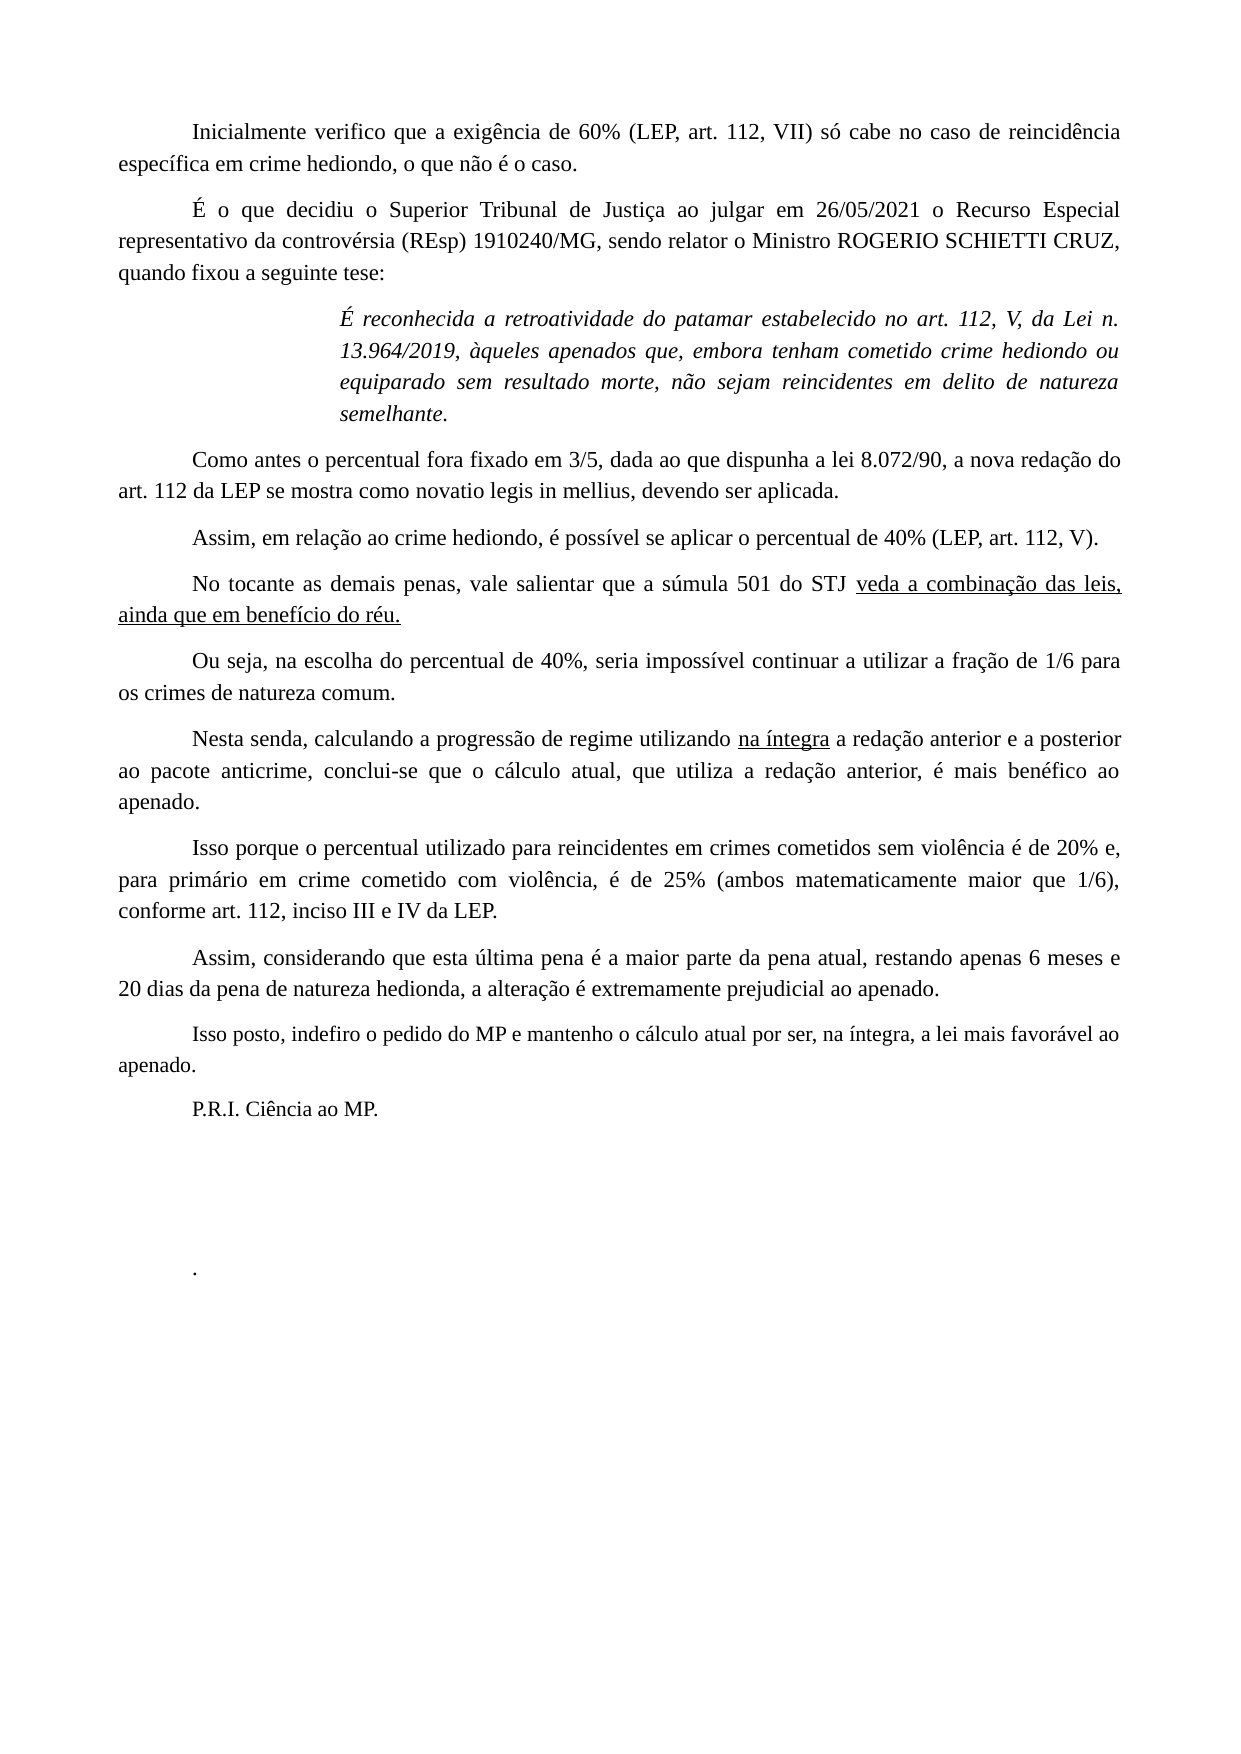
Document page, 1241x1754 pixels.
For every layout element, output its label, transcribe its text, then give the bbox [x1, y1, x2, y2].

text Inicialmente verifico que a exigência de 60% (LEP, art. 112, VII) só cabe no caso de reincidência específica em crime hediondo, o que não é o caso. [118, 118, 1122, 176]
text . [118, 1253, 1122, 1280]
text Isso porque o percentual utilizado para reincidentes em crimes cometidos sem violência é de 20% e, para primário em crime cometido com violência, é de 25% (ambos matematicamente maior que 1/6), conforme art. 112, inciso III e IV da LEP. [118, 834, 1122, 924]
text Assim, em relação ao crime hediondo, é possível se aplicar o percentual de 40% (LEP, art. 112, V). [118, 524, 1122, 550]
text P.R.I. Ciência ao MP. [118, 1096, 1122, 1122]
text É o que decidiu o Superior Tribunal de Justiça ao julgar em 26/05/2021 o Recurso Especial representativo da controvérsia (REsp) 1910240/MG, sendo relator o Ministro ROGERIO SCHIETTI CRUZ, quando fixou a seguinte tese: [118, 196, 1122, 285]
text Assim, considerando que esta última pena é a maior parte da pena atual, restando apenas 6 meses e 20 dias da pena de natureza hedionda, a alteração é extremamente prejudicial ao apenado. [118, 944, 1122, 1002]
text Nesta senda, calculando a progressão de regime utilizando na íntegra a redação anterior e a posterior ao pacote anticrime, conclui-se que o cálculo atual, que utiliza a redação anterior, é mais benéfico ao apenado. [118, 725, 1122, 815]
text É reconhecida a retroatividade do patamar estabelecido no art. 112, V, da Lei n. 13.964/2019, àqueles apenados que, embora tenham cometido crime hediondo ou equiparado sem resultado morte, não sejam reincidentes em delito de natureza semelhante. [339, 305, 1122, 426]
text Como antes o percentual fora fixado em 3/5, dada ao que dispunha a lei 8.072/90, a nova redação do art. 112 da LEP se mostra como novatio legis in mellius, devendo ser aplicada. [118, 446, 1122, 504]
text Ou seja, na escolha do percentual de 40%, seria impossível continuar a utilizar a fração de 1/6 para os crimes de natureza comum. [118, 647, 1122, 705]
text Isso posto, indefiro o pedido do MP e mantenho o cálculo atual por ser, na íntegra, a lei mais favorável ao apenado. [118, 1021, 1122, 1077]
text No tocante as demais penas, vale salientar que a súmula 501 do STJ veda a combinação das leis, ainda que em benefício do réu. [118, 570, 1122, 628]
